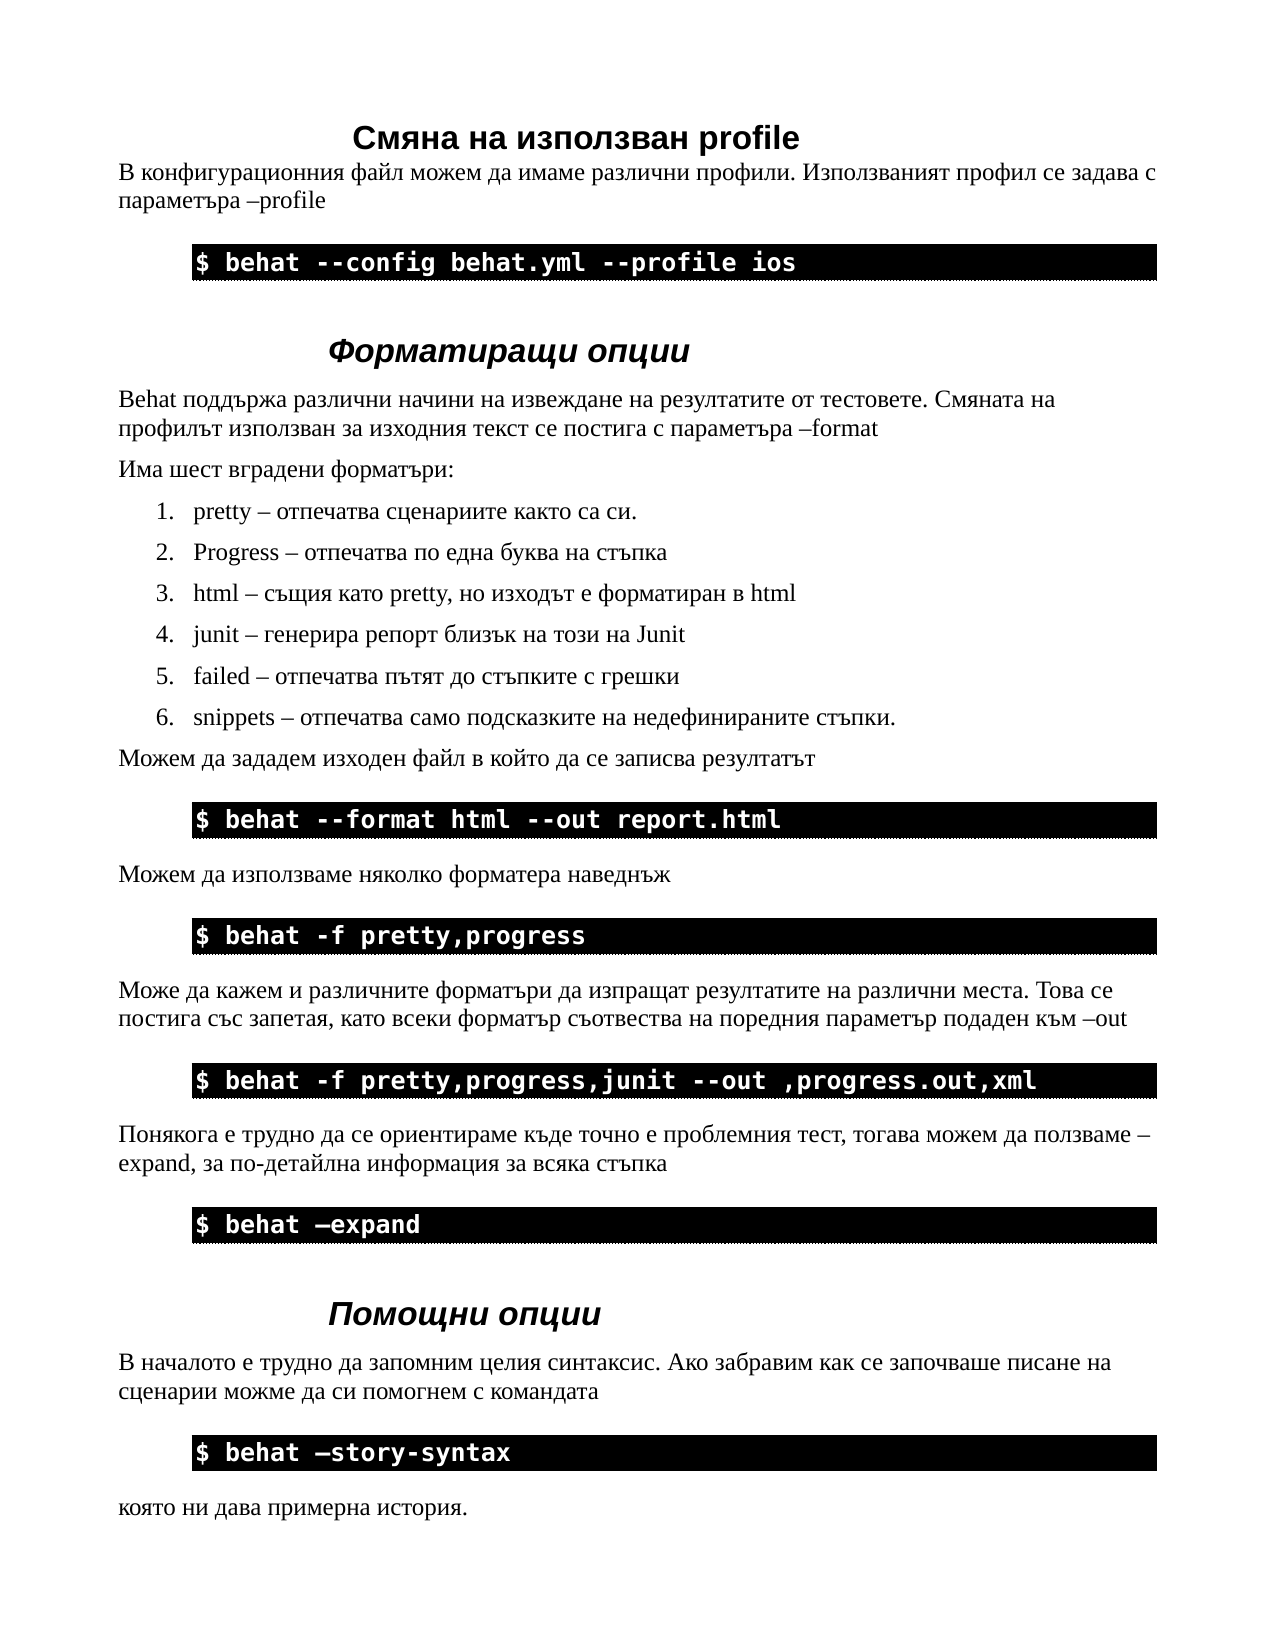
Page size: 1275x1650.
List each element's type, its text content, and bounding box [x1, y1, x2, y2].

subtitle Смяна на използван profile [352, 118, 1157, 157]
list snippets – отпечатва само подсказките на недефинираните стъпки. [156, 702, 1157, 731]
text Има шест вградени форматъри: [118, 454, 1157, 483]
list junit – генерира репорт близък на този на Junit [156, 619, 1157, 648]
subtitle Форматиращи опции [328, 331, 1157, 369]
list failed – отпечатва пътят до стъпките с грешки [156, 661, 1157, 689]
list html – същия като pretty, но изходът е форматиран в html [156, 578, 1157, 607]
subtitle Помощни опции [328, 1294, 1157, 1332]
text $ behat --config behat.yml --profile ios [192, 244, 1157, 280]
text Можем да използваме няколко форматера наведнъж [118, 859, 1157, 888]
text $ behat -f pretty,progress [192, 918, 1157, 954]
text $ behat -f pretty,progress,junit --out ,progress.out,xml [192, 1063, 1157, 1098]
text която ни дава примерна история. [118, 1492, 1157, 1520]
list pretty – отпечатва сценариите както са си. [156, 496, 1157, 524]
text В началото е трудно да запомним целия синтаксис. Ако забравим как се започваше писане на сценарии можме да си помогнем с командата [118, 1347, 1157, 1404]
text $ behat –expand [192, 1207, 1157, 1243]
text $ behat --format html --out report.html [192, 802, 1157, 838]
text Понякога е трудно да се ориентираме къде точно е проблемния тест, тогава можем да ползваме –expand, за по-детайлна информация за всяка стъпка [118, 1119, 1157, 1177]
text Може да кажем и различните форматъри да изпращат резултатите на различни места. Това се постига със запетая, като всеки форматър съотвества на поредния параметър подаден към –out [118, 975, 1157, 1032]
text В конфигурационния файл можем да имаме различни профили. Използваният профил се задава с параметъра –profile [118, 157, 1157, 214]
text $ behat –story-syntax [192, 1435, 1157, 1471]
text Можем да зададем изходен файл в който да се записва резултатът [118, 743, 1157, 772]
list Progress – отпечатва по една буква на стъпка [156, 537, 1157, 566]
text Behat поддържа различни начини на извеждане на резултатите от тестовете. Смяната на профилът използван за изходния текст се постига с параметъра –format [118, 384, 1157, 442]
